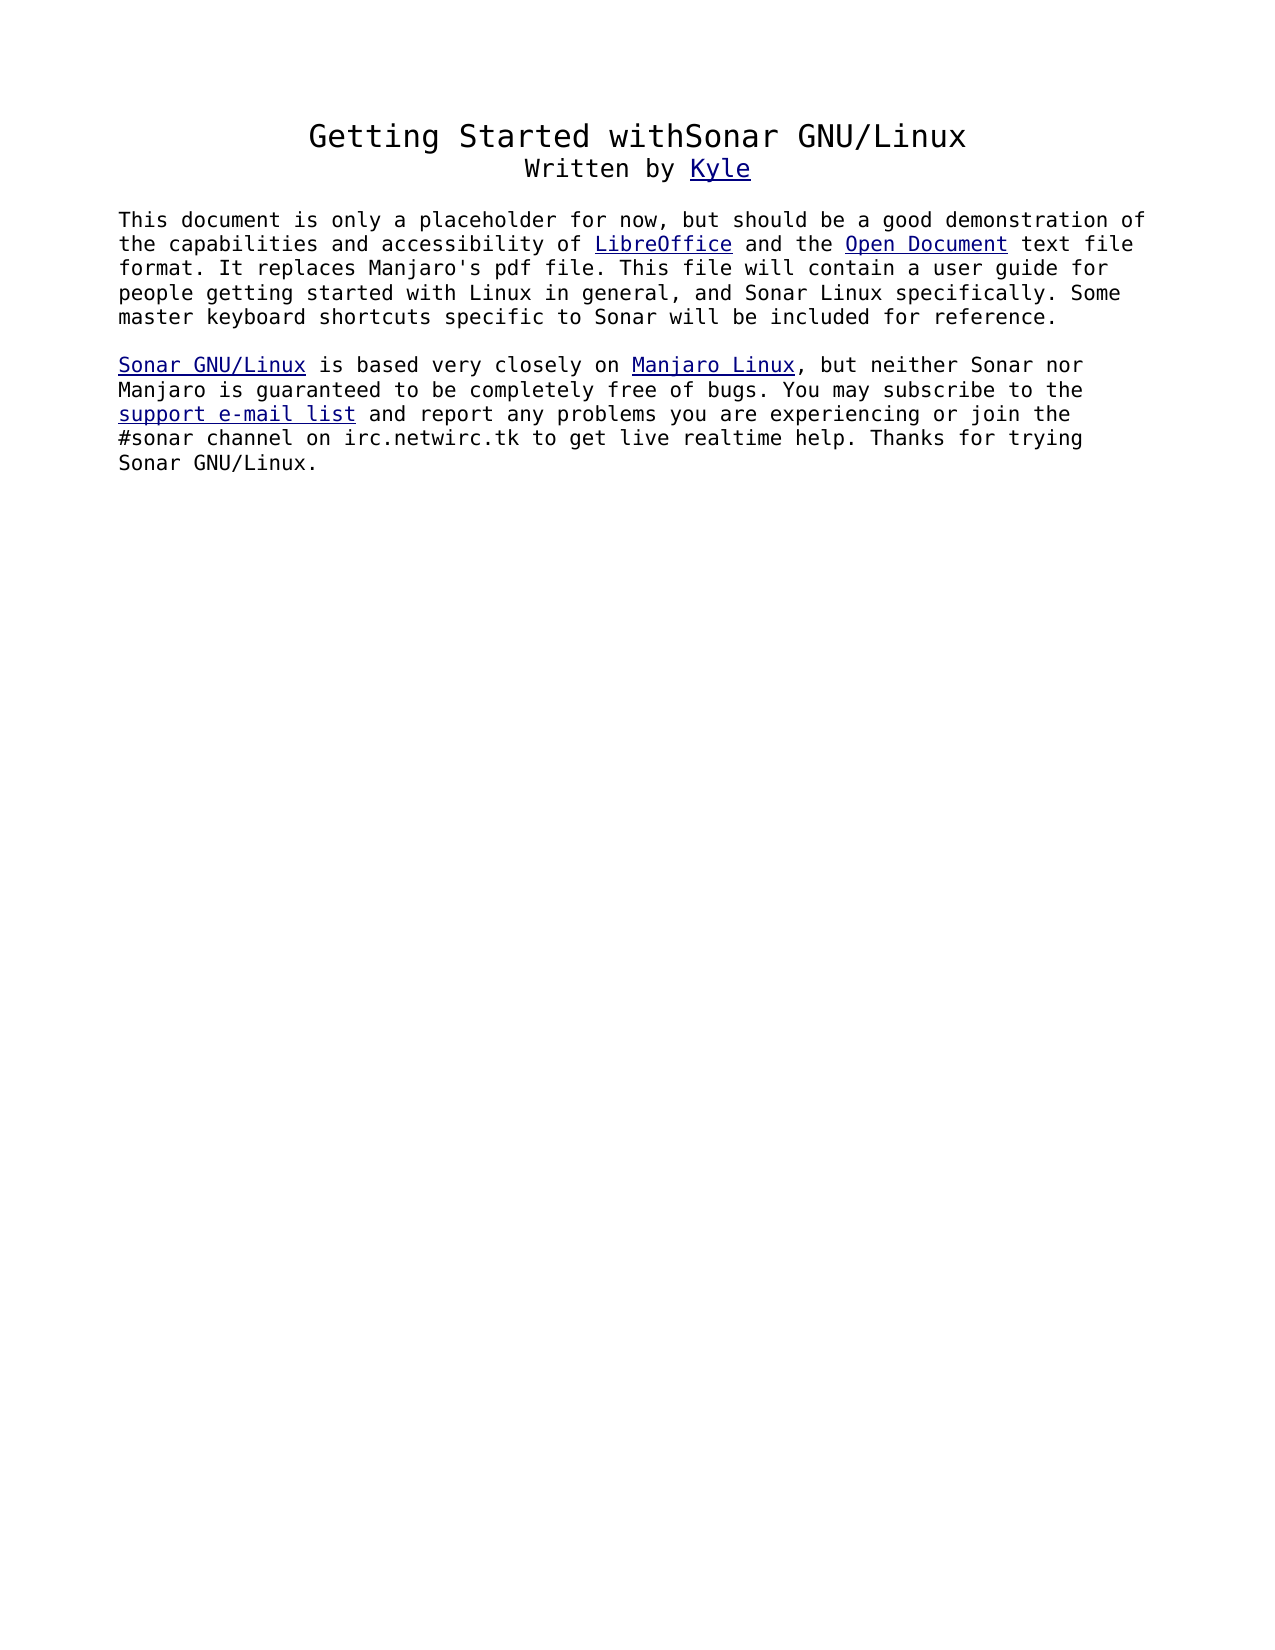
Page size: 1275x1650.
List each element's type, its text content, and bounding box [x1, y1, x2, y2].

text Sonar GNU/Linux is based very closely on Manjaro Linux, but neither Sonar nor Manjaro is guaranteed to be completely free of bugs. You may subscribe to the support e-mail list and report any problems you are experiencing or join the #sonar channel on irc.netwirc.tk to get live realtime help. Thanks for trying Sonar GNU/Linux. [118, 353, 1157, 475]
text Getting Started withSonar GNU/Linux [118, 118, 1157, 154]
text This document is only a placeholder for now, but should be a good demonstration of the capabilities and accessibility of LibreOffice and the Open Document text file format. It replaces Manjaro's pdf file. This file will contain a user guide for people getting started with Linux in general, and Sonar Linux specifically. Some master keyboard shortcuts specific to Sonar will be included for reference. [118, 208, 1157, 329]
text Written by Kyle [118, 154, 1157, 184]
